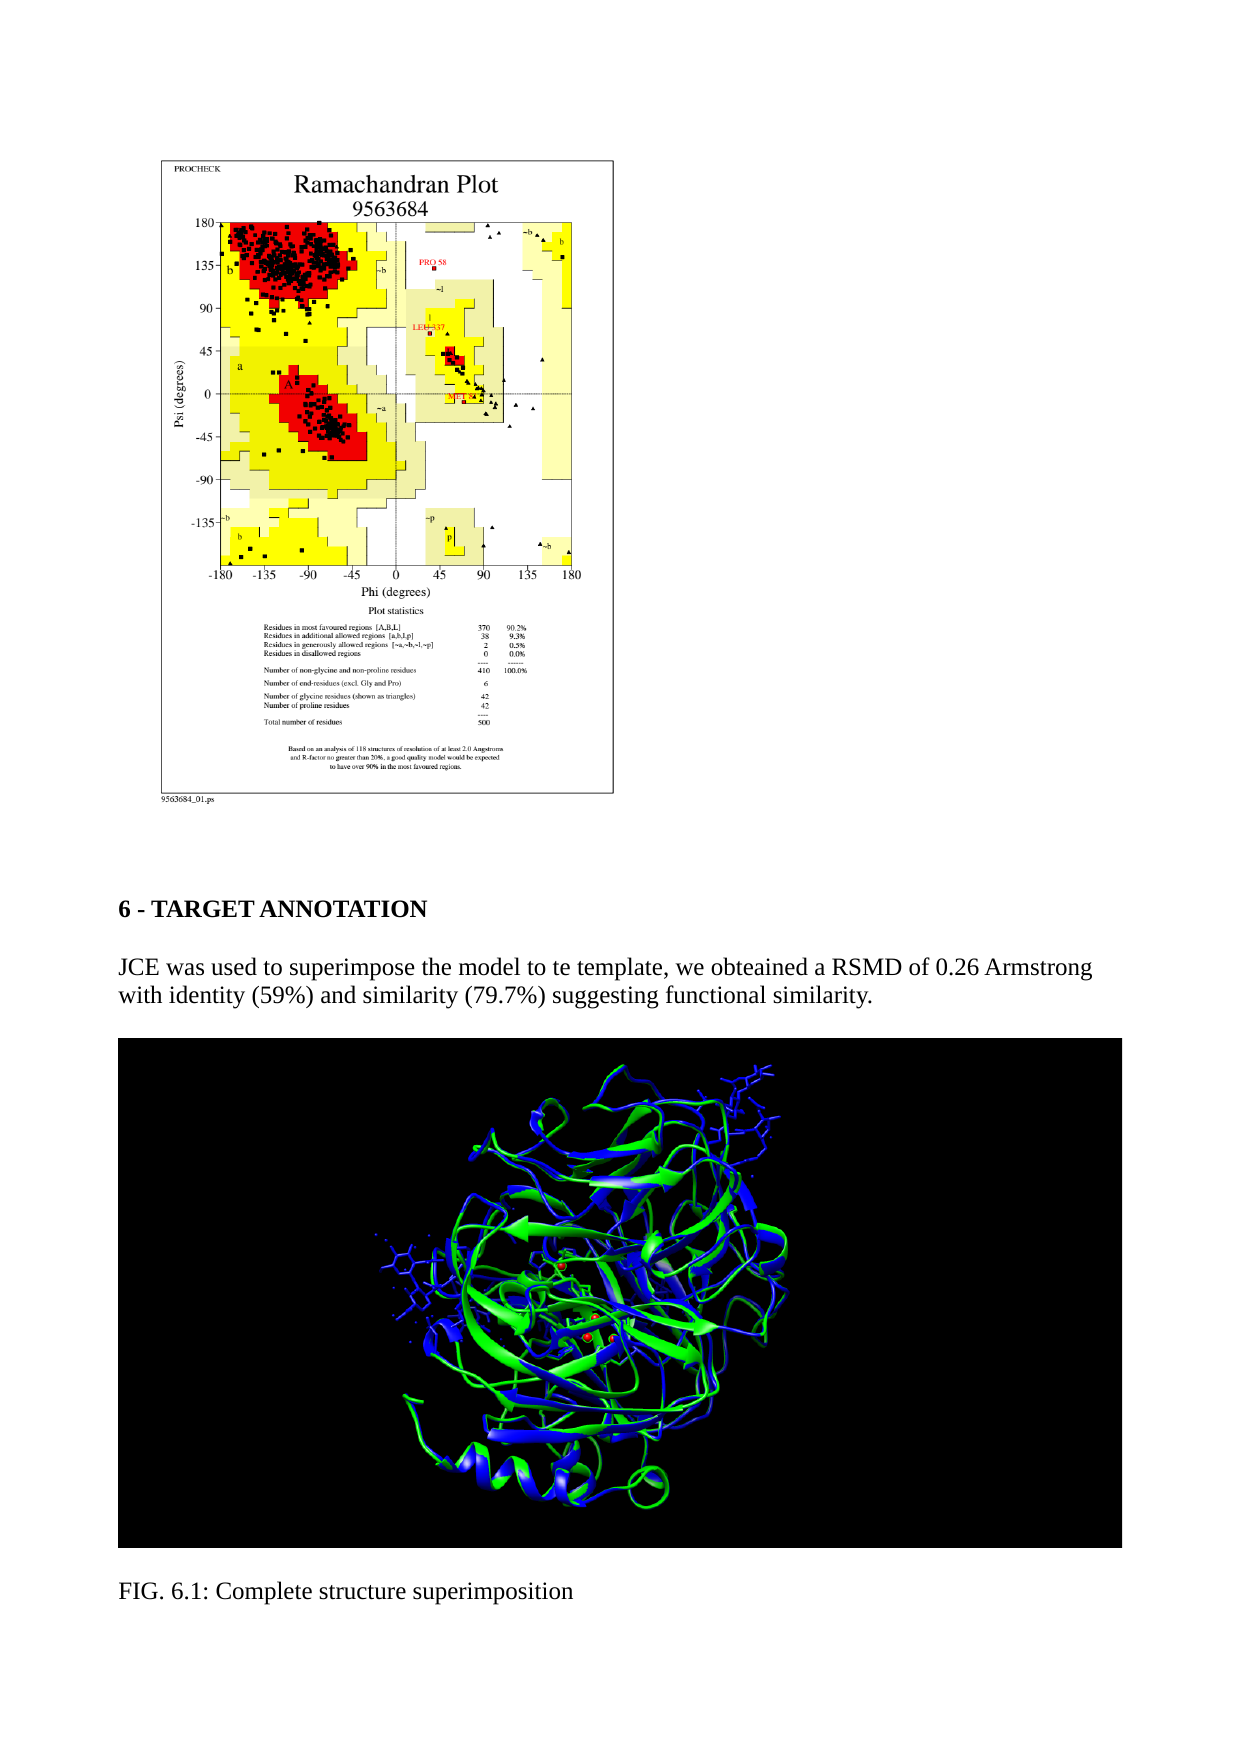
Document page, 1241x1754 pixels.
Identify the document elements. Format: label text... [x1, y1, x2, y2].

text FIG. 6.1: Complete structure superimposition [118, 1576, 1122, 1605]
picture [118, 1038, 1123, 1548]
text 6 - TARGET ANNOTATION [118, 894, 1122, 923]
picture [136, 107, 652, 836]
text JCE was used to superimpose the model to te template, we obteained a RSMD of 0.26 Armstrong with identity (59%) and similarity (79.7%) suggesting functional similarity. [118, 952, 1122, 1009]
